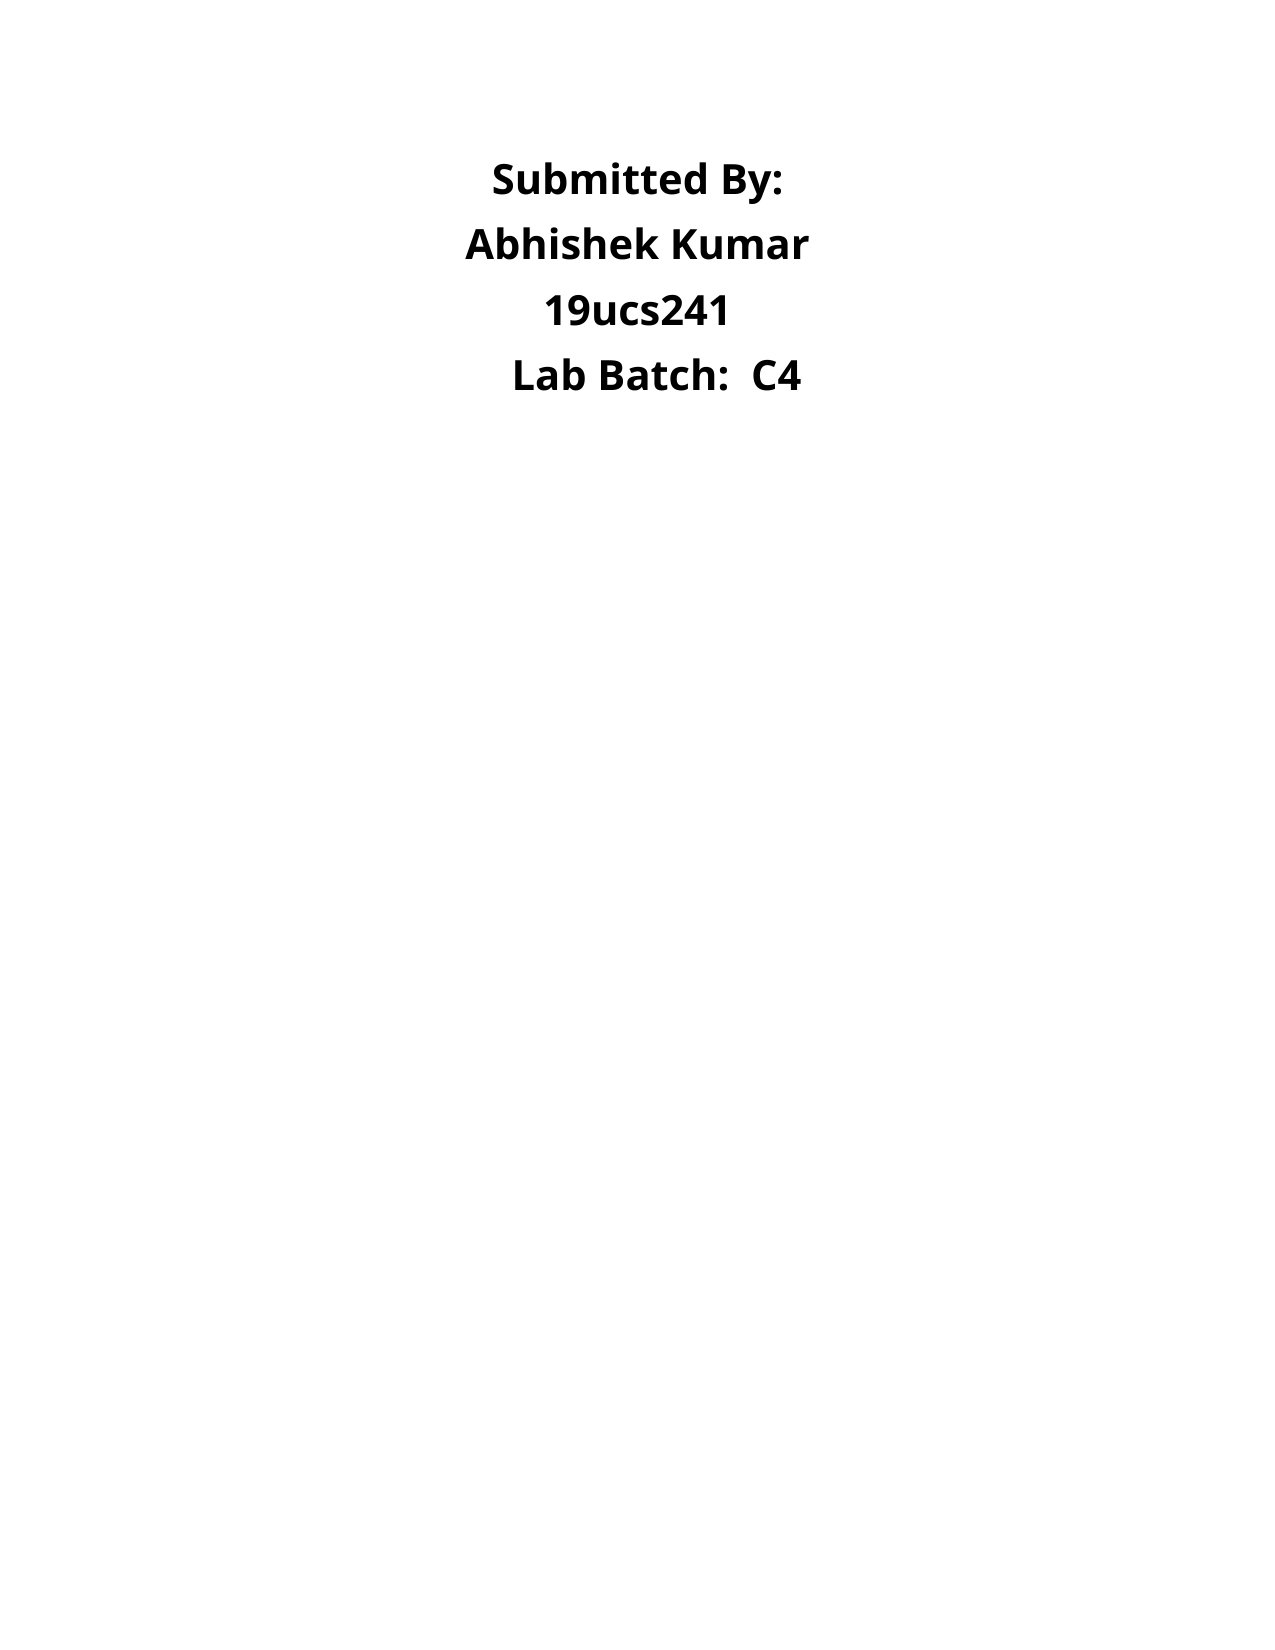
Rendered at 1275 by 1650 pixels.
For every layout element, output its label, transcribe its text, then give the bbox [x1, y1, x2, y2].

text 19ucs241 [150, 280, 1125, 337]
text Lab Batch: C4 [187, 346, 1125, 402]
text Submitted By: [150, 150, 1125, 207]
text Abhishek Kumar [150, 215, 1125, 272]
